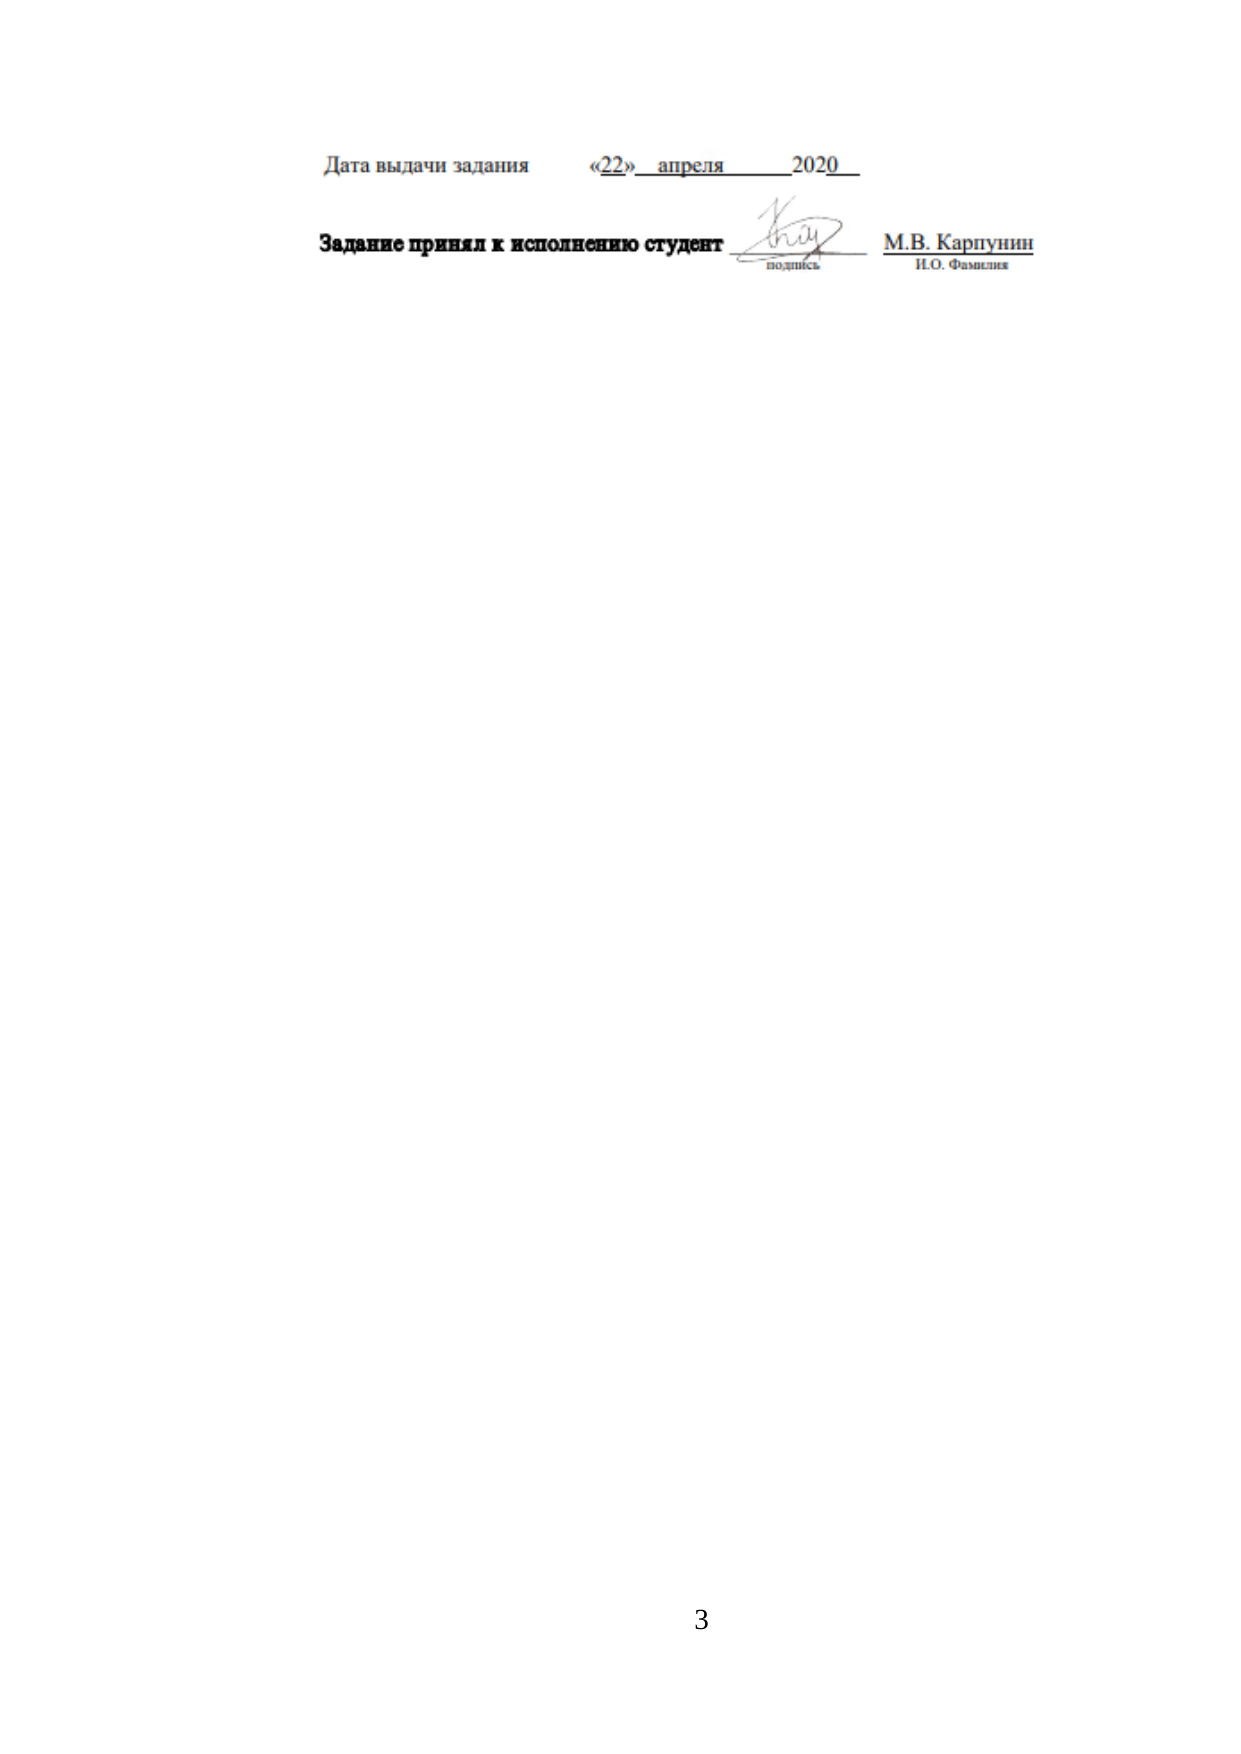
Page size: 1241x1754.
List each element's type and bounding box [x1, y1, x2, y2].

picture [181, 125, 1150, 340]
